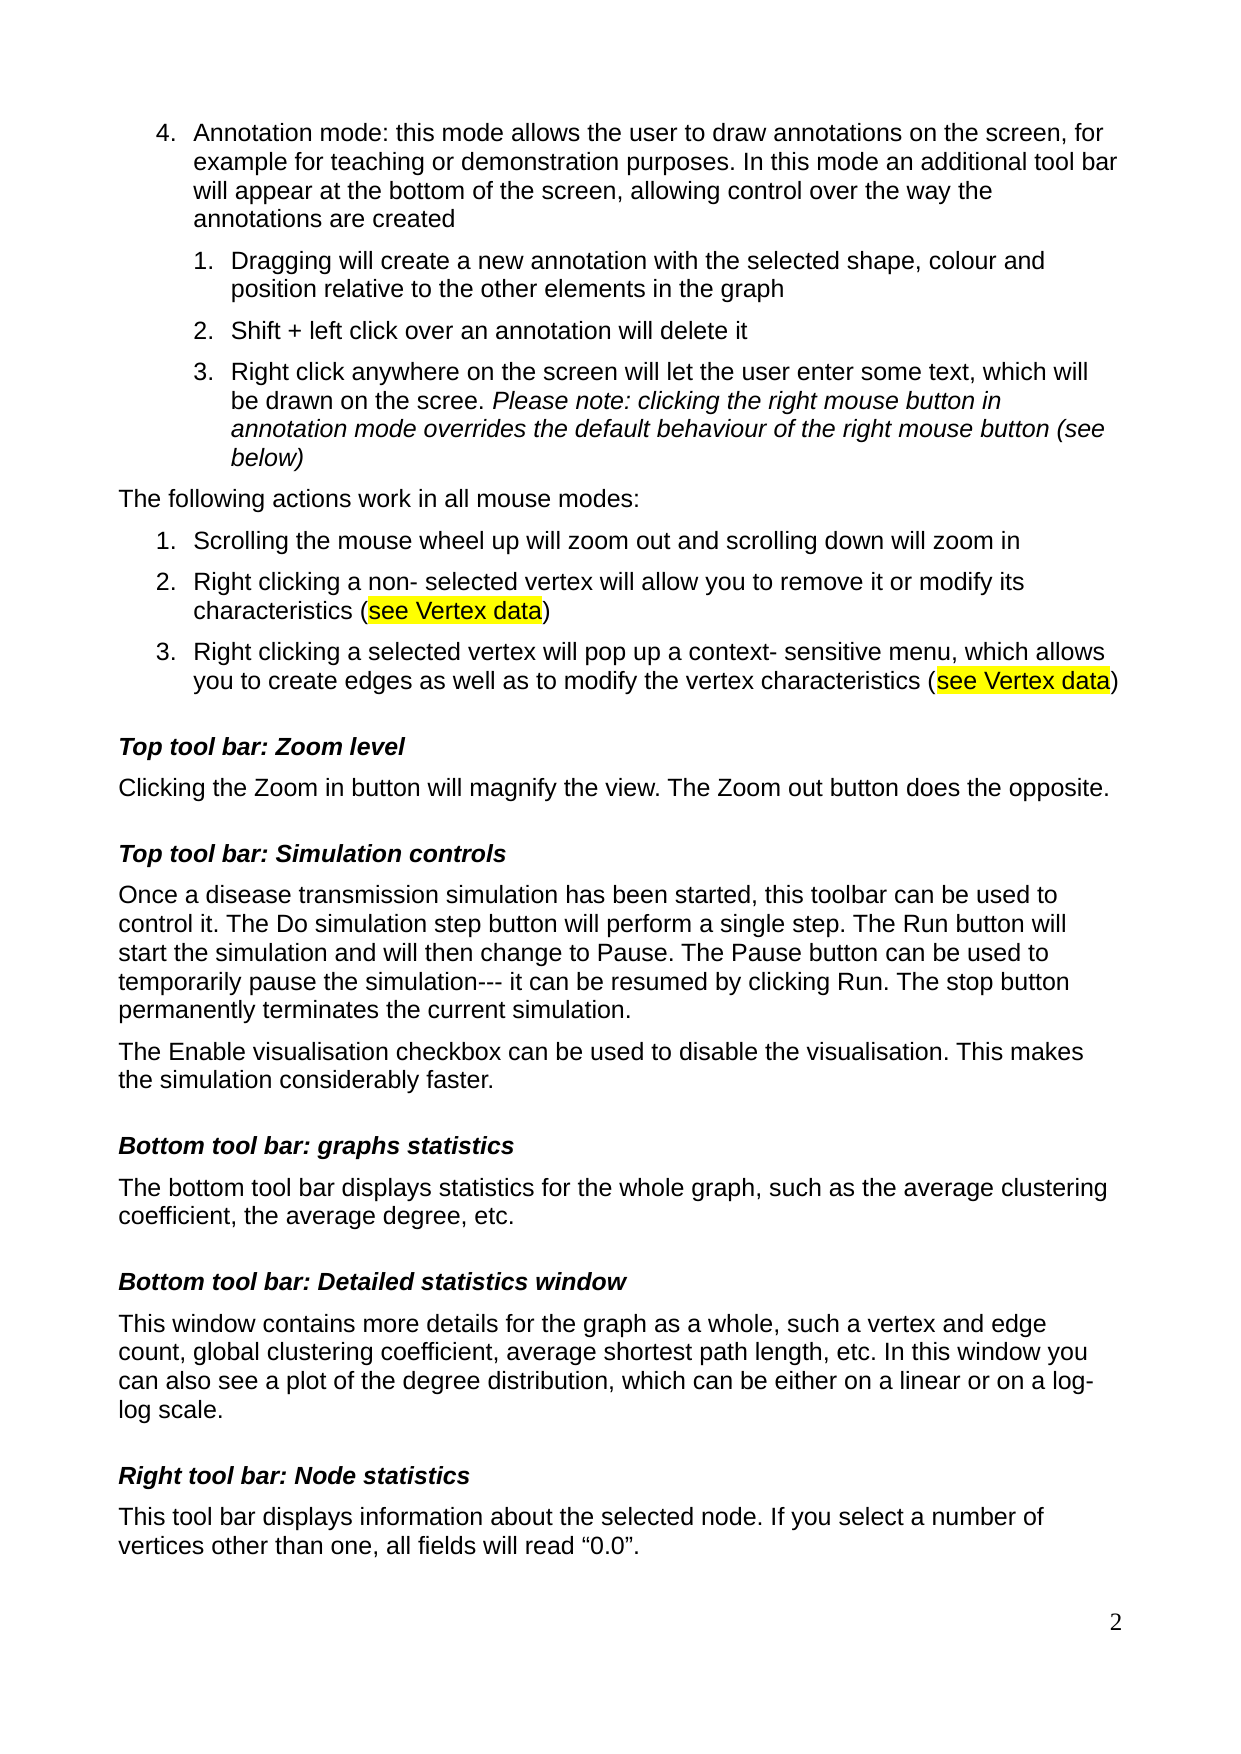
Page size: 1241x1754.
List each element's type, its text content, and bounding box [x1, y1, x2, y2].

text This window contains more details for the graph as a whole, such a vertex and edge count, global clustering coefficient, average shortest path length, etc. In this window you can also see a plot of the degree distribution, which can be either on a linear or on a log-log scale. [118, 1308, 1122, 1423]
list Right clicking a selected vertex will pop up a context- sensitive menu, which allows you to create edges as well as to modify the vertex characteristics (see Vertex data) [156, 637, 1122, 694]
subtitle Right tool bar: Node statistics [118, 1461, 1122, 1489]
text The bottom tool bar displays statistics for the whole graph, such as the average clustering coefficient, the average degree, etc. [118, 1172, 1122, 1230]
list Right click anywhere on the screen will let the user enter some text, which will be drawn on the scree. Please note: clicking the right mouse button in annotation mode overrides the default behaviour of the right mouse button (see below) [193, 357, 1122, 472]
subtitle Bottom tool bar: graphs statistics [118, 1131, 1122, 1160]
text This tool bar displays information about the selected node. If you select a number of vertices other than one, all fields will read “0.0”. [118, 1502, 1122, 1559]
list Dragging will create a new annotation with the selected shape, colour and position relative to the other elements in the graph [193, 246, 1122, 303]
subtitle Top tool bar: Simulation controls [118, 839, 1122, 868]
text Once a disease transmission simulation has been started, this toolbar can be used to control it. The Do simulation step button will perform a single step. The Run button will start the simulation and will then change to Pause. The Pause button can be used to temporarily pause the simulation--- it can be resumed by clicking Run. The stop button permanently terminates the current simulation. [118, 880, 1122, 1024]
list Shift + left click over an annotation will delete it [193, 316, 1122, 344]
list Right clicking a non- selected vertex will allow you to remove it or modify its characteristics (see Vertex data) [156, 567, 1122, 624]
text The Enable visualisation checkbox can be used to disable the visualisation. This makes the simulation considerably faster. [118, 1036, 1122, 1094]
subtitle Top tool bar: Zoom level [118, 732, 1122, 760]
text The following actions work in all mouse modes: [118, 484, 1122, 513]
list Scrolling the mouse wheel up will zoom out and scrolling down will zoom in [156, 526, 1122, 554]
list Annotation mode: this mode allows the user to draw annotations on the screen, for example for teaching or demonstration purposes. In this mode an additional tool bar will appear at the bottom of the screen, allowing control over the way the annotations are created [156, 118, 1122, 233]
text Clicking the Zoom in button will magnify the view. The Zoom out button does the opposite. [118, 773, 1122, 802]
subtitle Bottom tool bar: Detailed statistics window [118, 1267, 1122, 1296]
